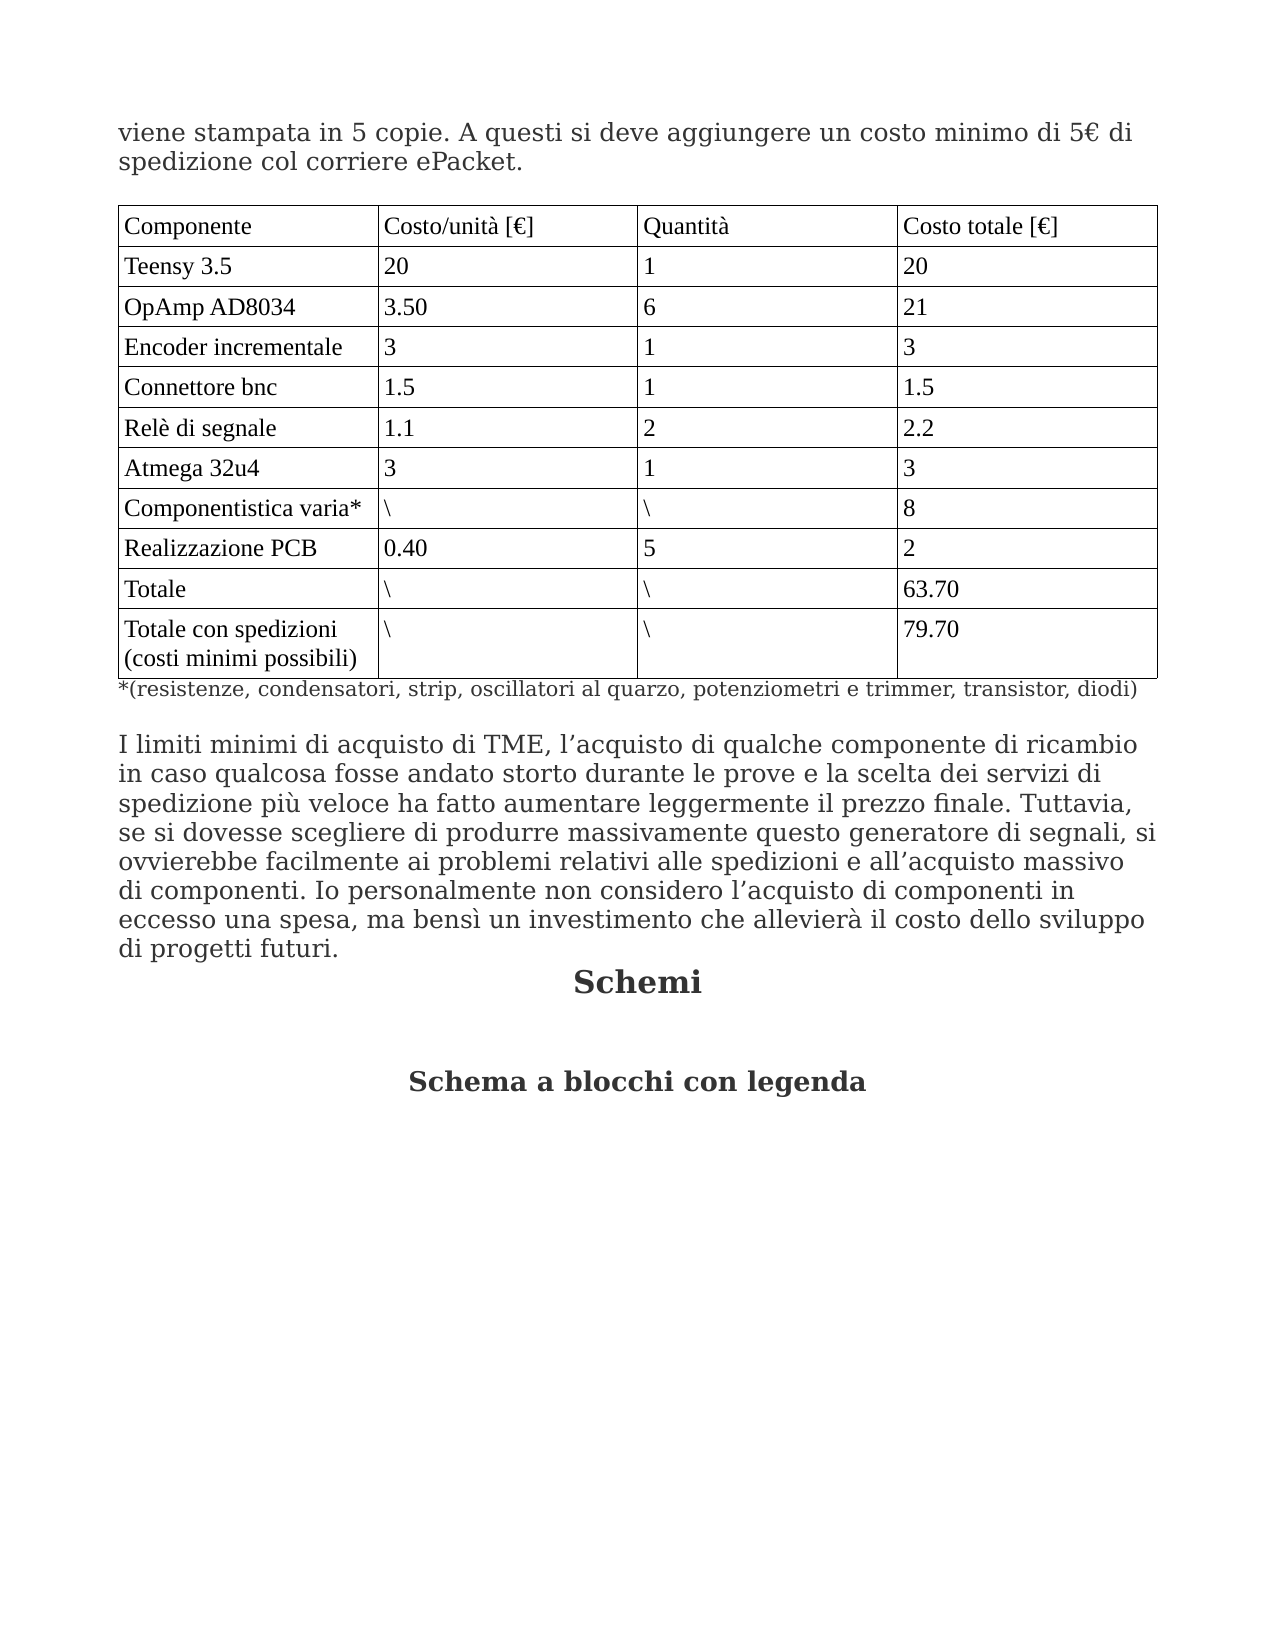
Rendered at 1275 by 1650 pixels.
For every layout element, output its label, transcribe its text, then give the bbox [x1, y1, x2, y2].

table_cell Componentistica varia* [119, 489, 378, 528]
table_cell 5 [638, 529, 897, 568]
table_cell 6 [638, 287, 897, 326]
text viene stampata in 5 copie. A questi si deve aggiungere un costo minimo di 5€ di spedizione col corriere ePacket. [118, 118, 1157, 176]
text Schemi [118, 964, 1157, 1001]
table_cell Relè di segnale [119, 408, 378, 447]
table_cell 8 [898, 489, 1157, 528]
table_cell \ [638, 609, 897, 677]
table_cell 3 [379, 448, 637, 487]
table_cell 3 [379, 327, 637, 366]
table_cell \ [638, 489, 897, 528]
table_cell 1.1 [379, 408, 637, 447]
table_cell 2 [638, 408, 897, 447]
table_cell 20 [379, 247, 637, 286]
table_cell 1 [638, 247, 897, 286]
table_cell 1 [638, 448, 897, 487]
table_cell 2.2 [898, 408, 1157, 447]
table_cell Atmega 32u4 [119, 448, 378, 487]
table_cell \ [379, 569, 637, 608]
table_cell 1.5 [898, 367, 1157, 407]
table_cell Totale con spedizioni (costi minimi possibili) [119, 609, 378, 677]
table_cell 1 [638, 327, 897, 366]
table_header Costo totale [€] [898, 206, 1157, 246]
text Schema a blocchi con legenda [118, 1066, 1157, 1098]
table_cell \ [638, 569, 897, 608]
table_cell Totale [119, 569, 378, 608]
table_cell Realizzazione PCB [119, 529, 378, 568]
text *(resistenze, condensatori, strip, oscillatori al quarzo, potenziometri e trimmer, transistor, diodi) [118, 679, 1157, 702]
table_header Componente [119, 206, 378, 246]
table_cell OpAmp AD8034 [119, 287, 378, 326]
table_cell 79.70 [898, 609, 1157, 677]
table_cell Teensy 3.5 [119, 247, 378, 286]
table_cell 3 [898, 327, 1157, 366]
table_cell \ [379, 609, 637, 677]
table_cell 1.5 [379, 367, 637, 407]
table_header Quantità [638, 206, 897, 246]
table_header Costo/unità [€] [379, 206, 637, 246]
table_cell Connettore bnc [119, 367, 378, 407]
text I limiti minimi di acquisto di TME, l’acquisto di qualche componente di ricambio in caso qualcosa fosse andato storto durante le prove e la scelta dei servizi di spedizione più veloce ha fatto aumentare leggermente il prezzo finale. Tuttavia, se si dovesse scegliere di produrre massivamente questo generatore di segnali, si ovvierebbe facilmente ai problemi relativi alle spedizioni e all’acquisto massivo di componenti. Io personalmente non considero l’acquisto di componenti in eccesso una spesa, ma bensì un investimento che allevierà il costo dello sviluppo di progetti futuri. [118, 731, 1157, 964]
table_cell 20 [898, 247, 1157, 286]
table_cell 3.50 [379, 287, 637, 326]
table_cell 0.40 [379, 529, 637, 568]
table_cell 21 [898, 287, 1157, 326]
table_cell 2 [898, 529, 1157, 568]
table_cell 3 [898, 448, 1157, 487]
table_cell 1 [638, 367, 897, 407]
table_cell \ [379, 489, 637, 528]
table_cell Encoder incrementale [119, 327, 378, 366]
table_cell 63.70 [898, 569, 1157, 608]
